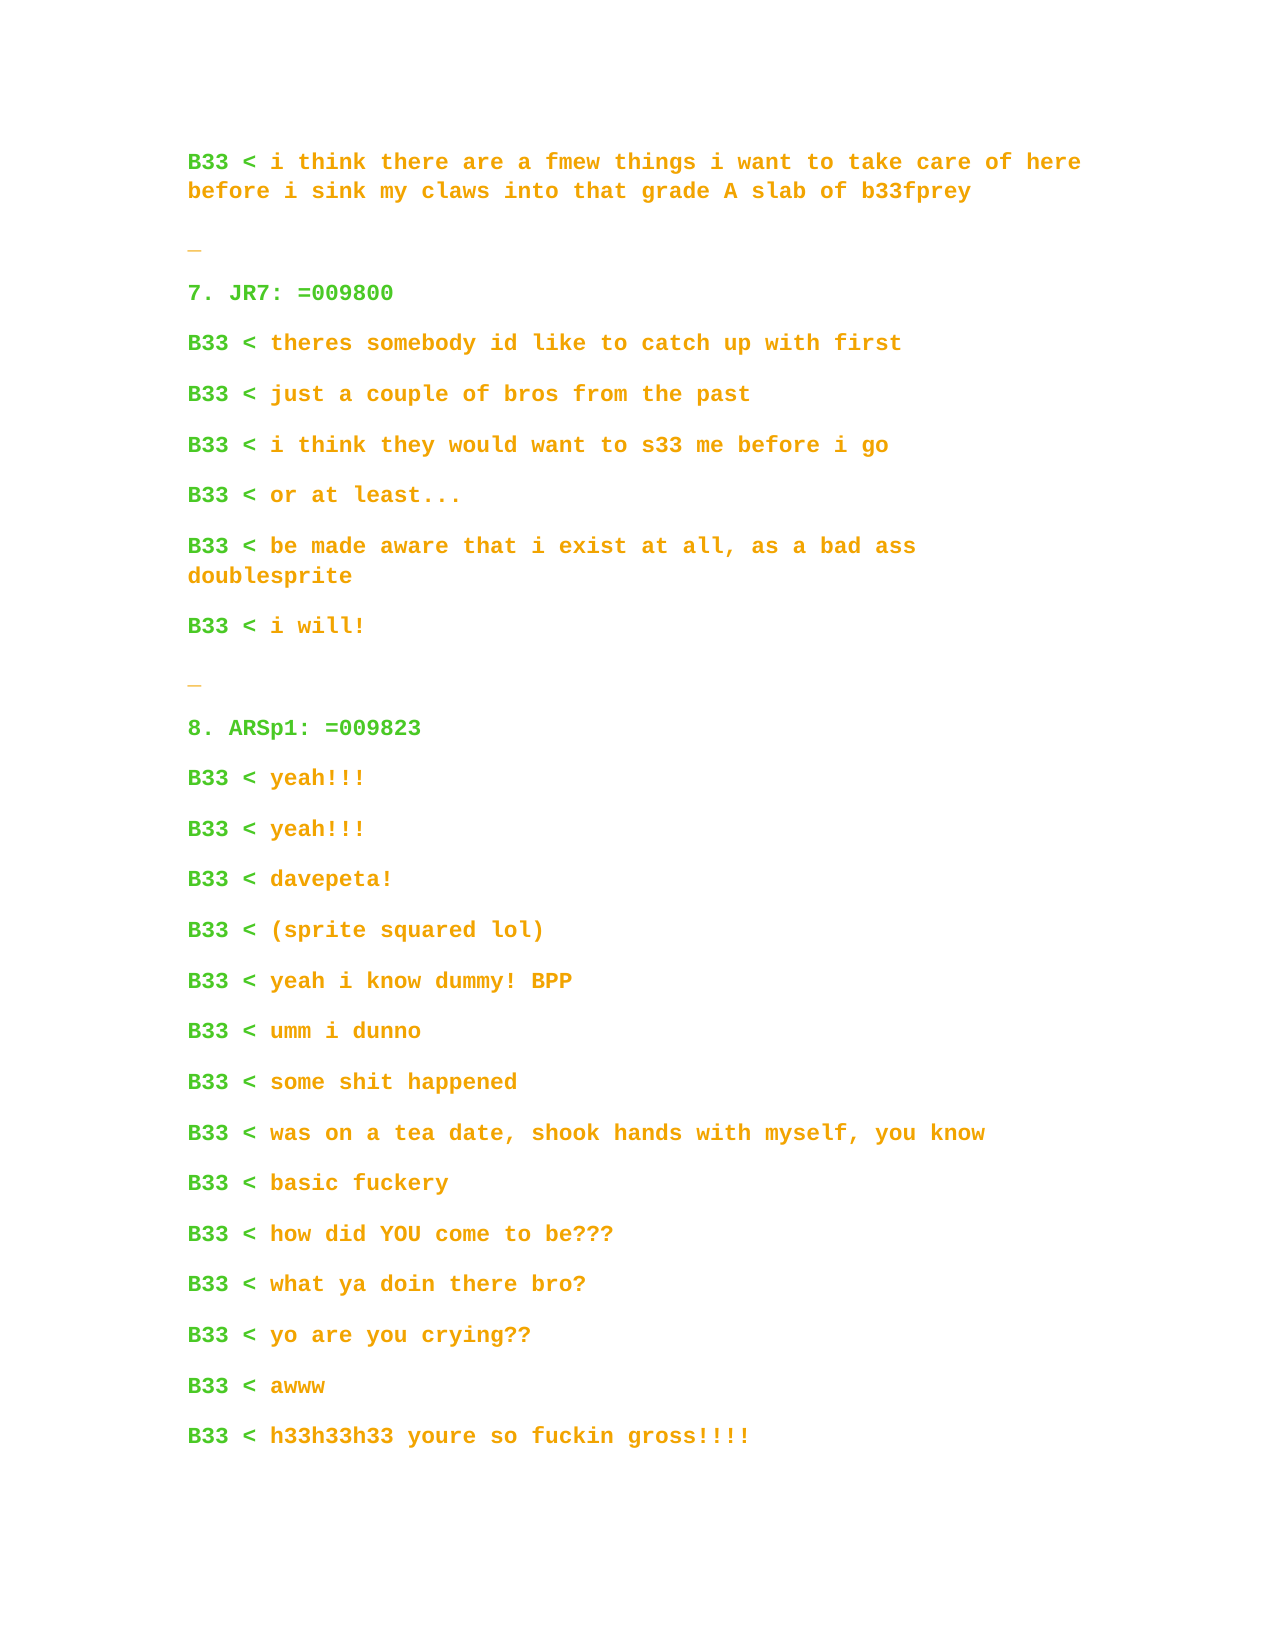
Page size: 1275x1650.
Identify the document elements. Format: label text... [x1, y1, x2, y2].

text B33 < basic fuckery [187, 1171, 1087, 1197]
text B33 < be made aware that i exist at all, as a bad ass doublesprite [187, 534, 1087, 590]
text B33 < i will! [187, 614, 1087, 641]
text 8. ARSp1: =009823 [187, 716, 1087, 742]
text B33 < i think they would want to s33 me before i go [187, 433, 1087, 459]
text B33 < yeah!!! [187, 817, 1087, 843]
text B33 < davepeta! [187, 868, 1087, 894]
text _ [187, 230, 1087, 256]
text B33 < what ya doin there bro? [187, 1273, 1087, 1299]
text B33 < umm i dunno [187, 1019, 1087, 1046]
text B33 < or at least... [187, 483, 1087, 509]
text B33 < theres somebody id like to catch up with first [187, 332, 1087, 358]
text B33 < i think there are a fmew things i want to take care of here before i sink my claws into that grade A slab of b33fprey [187, 150, 1087, 206]
text B33 < yeah!!! [187, 766, 1087, 792]
text B33 < yo are you crying?? [187, 1323, 1087, 1349]
text 7. JR7: =009800 [187, 281, 1087, 307]
text B33 < how did YOU come to be??? [187, 1222, 1087, 1248]
text B33 < some shit happened [187, 1070, 1087, 1096]
text B33 < h33h33h33 youre so fuckin gross!!!! [187, 1424, 1087, 1451]
text B33 < was on a tea date, shook hands with myself, you know [187, 1121, 1087, 1147]
text B33 < yeah i know dummy! BPP [187, 969, 1087, 995]
text B33 < just a couple of bros from the past [187, 382, 1087, 408]
text B33 < awww [187, 1374, 1087, 1400]
text _ [187, 665, 1087, 691]
text B33 < (sprite squared lol) [187, 918, 1087, 944]
